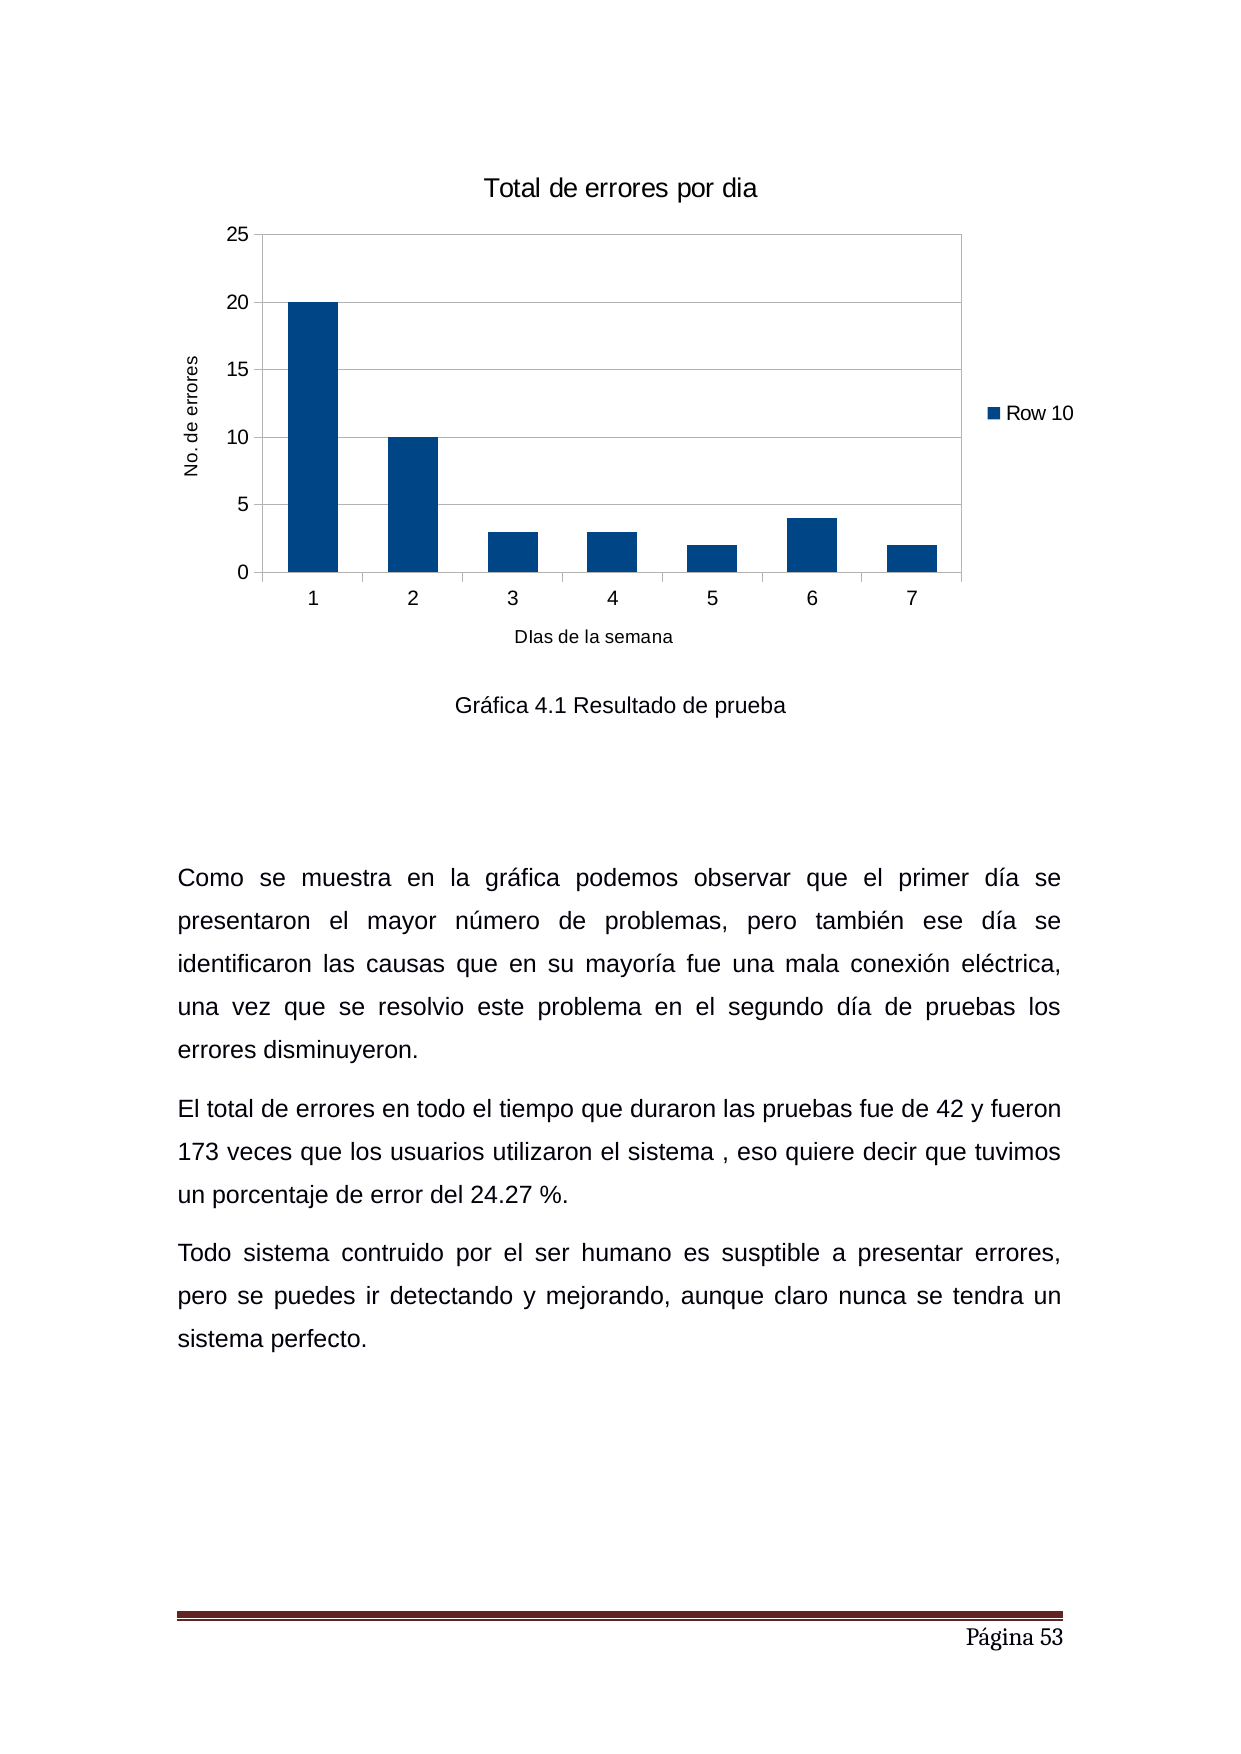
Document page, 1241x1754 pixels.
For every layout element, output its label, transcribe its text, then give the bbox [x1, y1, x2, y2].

text El total de errores en todo el tiempo que duraron las pruebas fue de 42 y fueron 173 veces que los usuarios utilizaron el sistema , eso quiere decir que tuvimos un porcentaje de error del 24.27 %. [177, 1093, 1063, 1208]
text Todo sistema contruido por el ser humano es susptible a presentar errores, pero se puedes ir detectando y mejorando, aunque claro nunca se tendra un sistema perfecto. [177, 1238, 1063, 1353]
text Como se muestra en la gráfica podemos observar que el primer día se presentaron el mayor número de problemas, pero también ese día se identificaron las causas que en su mayoría fue una mala conexión eléctrica, una vez que se resolvio este problema en el segundo día de pruebas los errores disminuyeron. [177, 863, 1063, 1064]
text Gráfica 4.1 Resultado de prueba [177, 679, 1063, 718]
